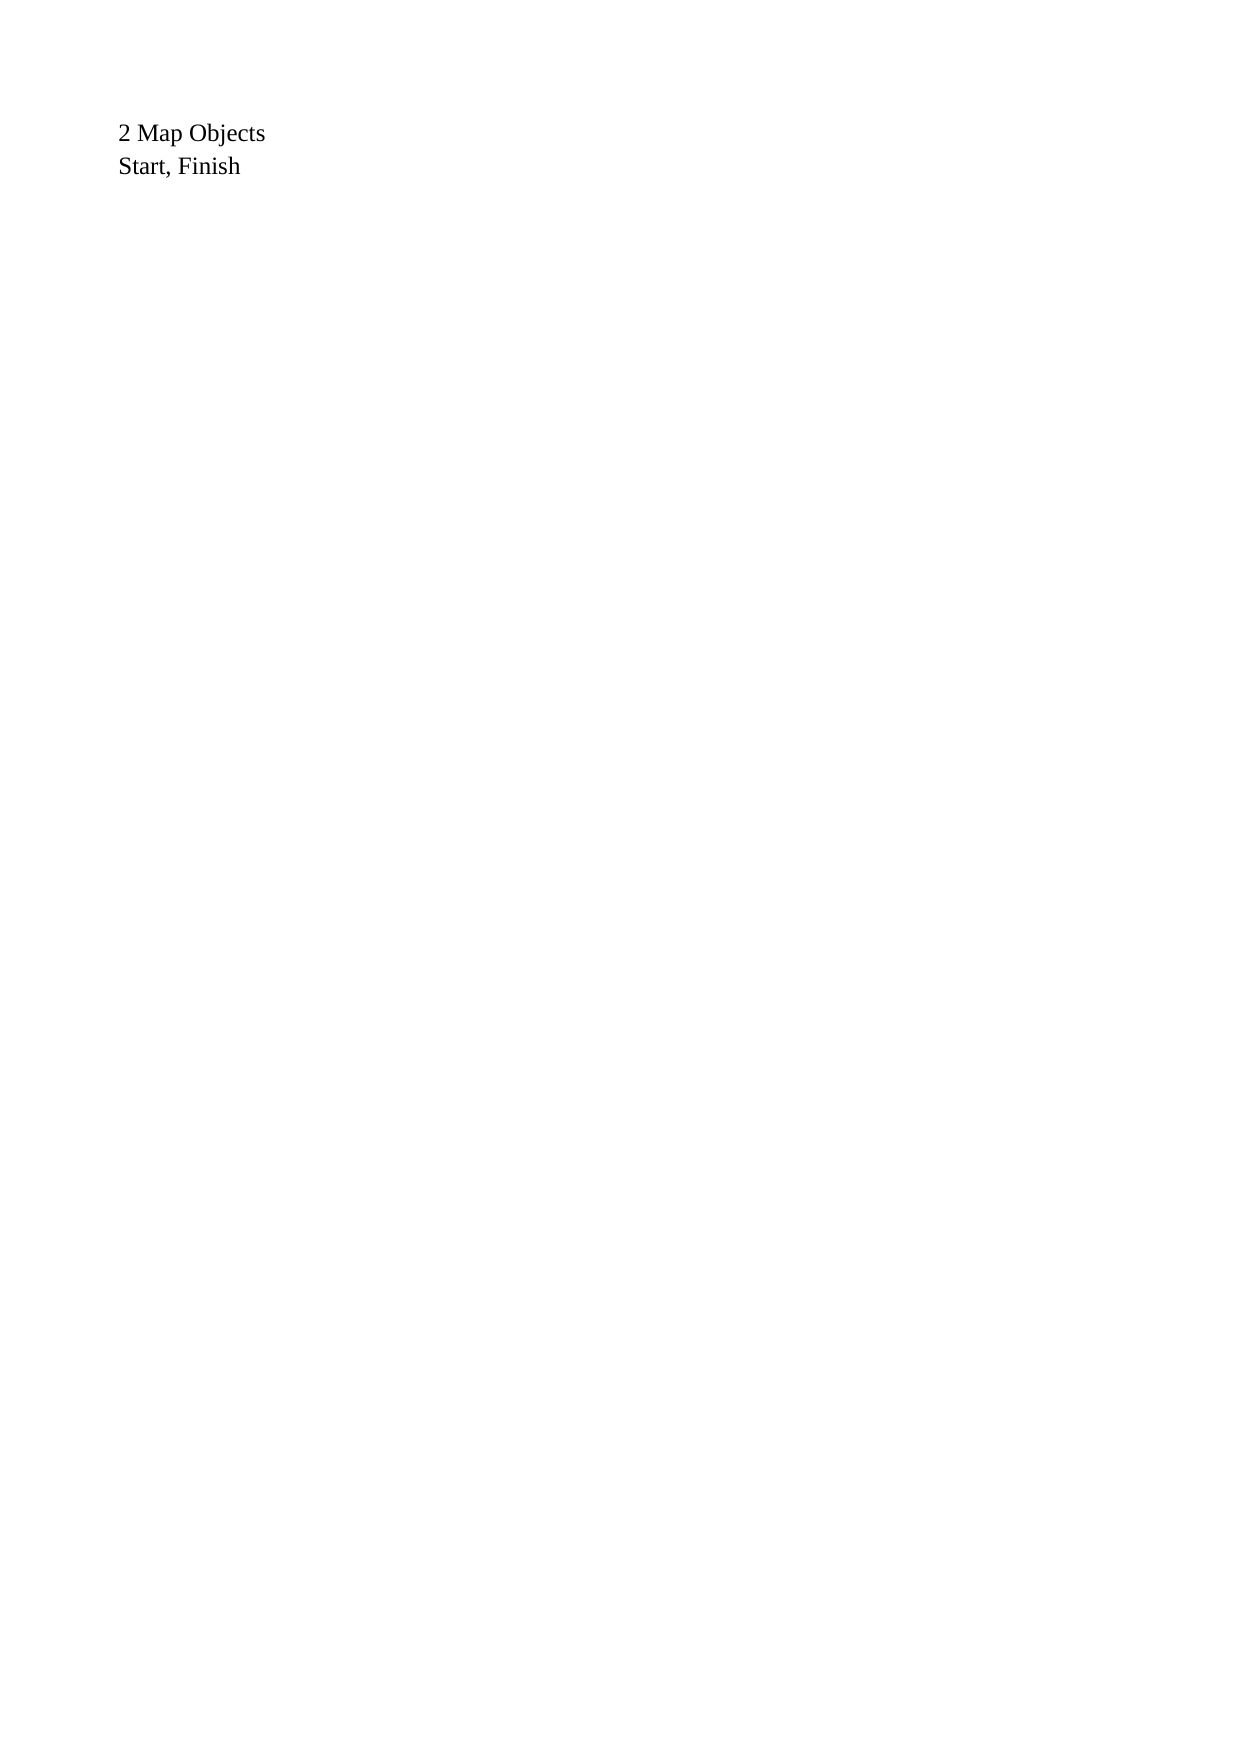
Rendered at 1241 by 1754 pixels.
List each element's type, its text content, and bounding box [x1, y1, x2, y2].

text 2 Map Objects Start, Finish [118, 118, 1122, 180]
